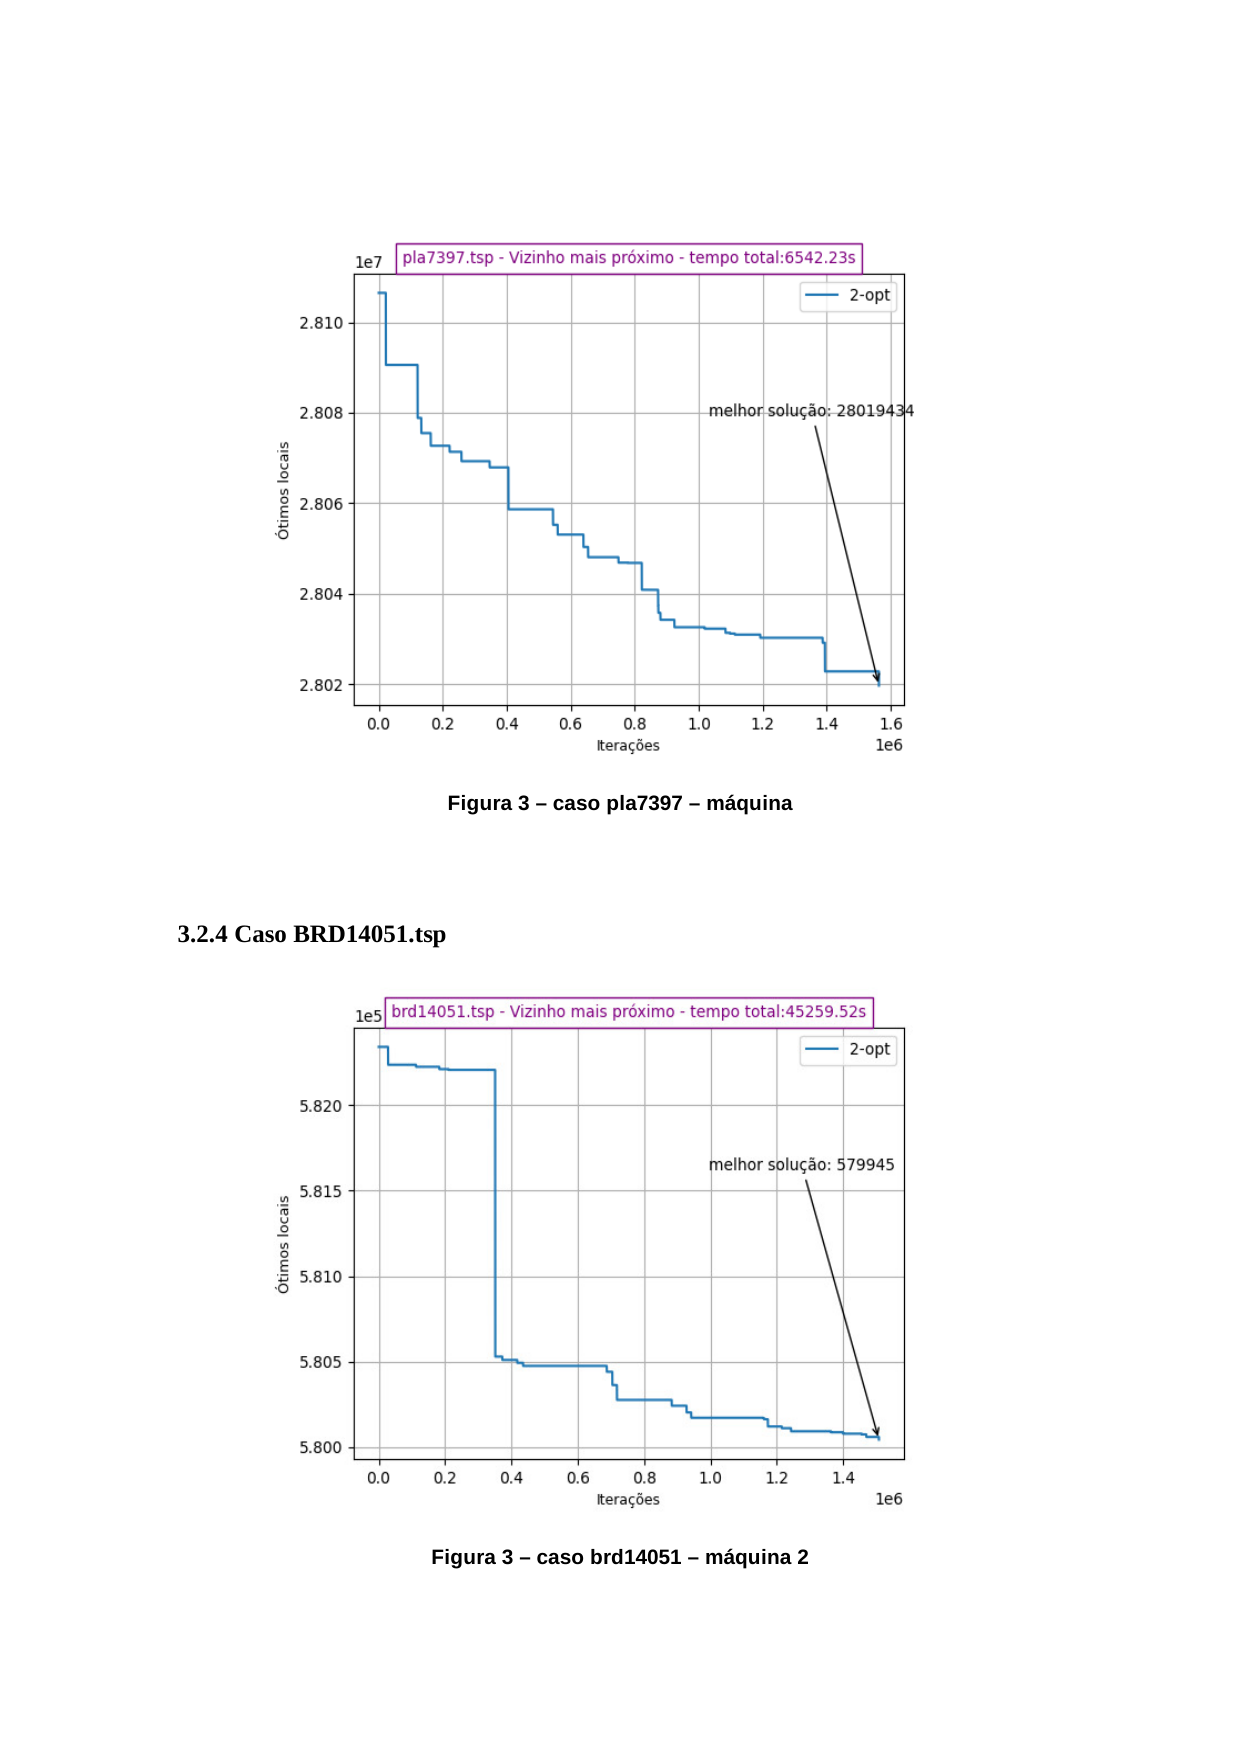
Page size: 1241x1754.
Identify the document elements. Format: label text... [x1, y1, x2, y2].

text Figura 3 – caso brd14051 – máquina 2 [224, 1545, 1016, 1569]
picture [265, 960, 975, 1521]
text 3.2.4 Caso BRD14051.tsp [177, 920, 1063, 948]
picture [265, 206, 975, 767]
text Figura 3 – caso pla7397 – máquina [224, 791, 1016, 815]
